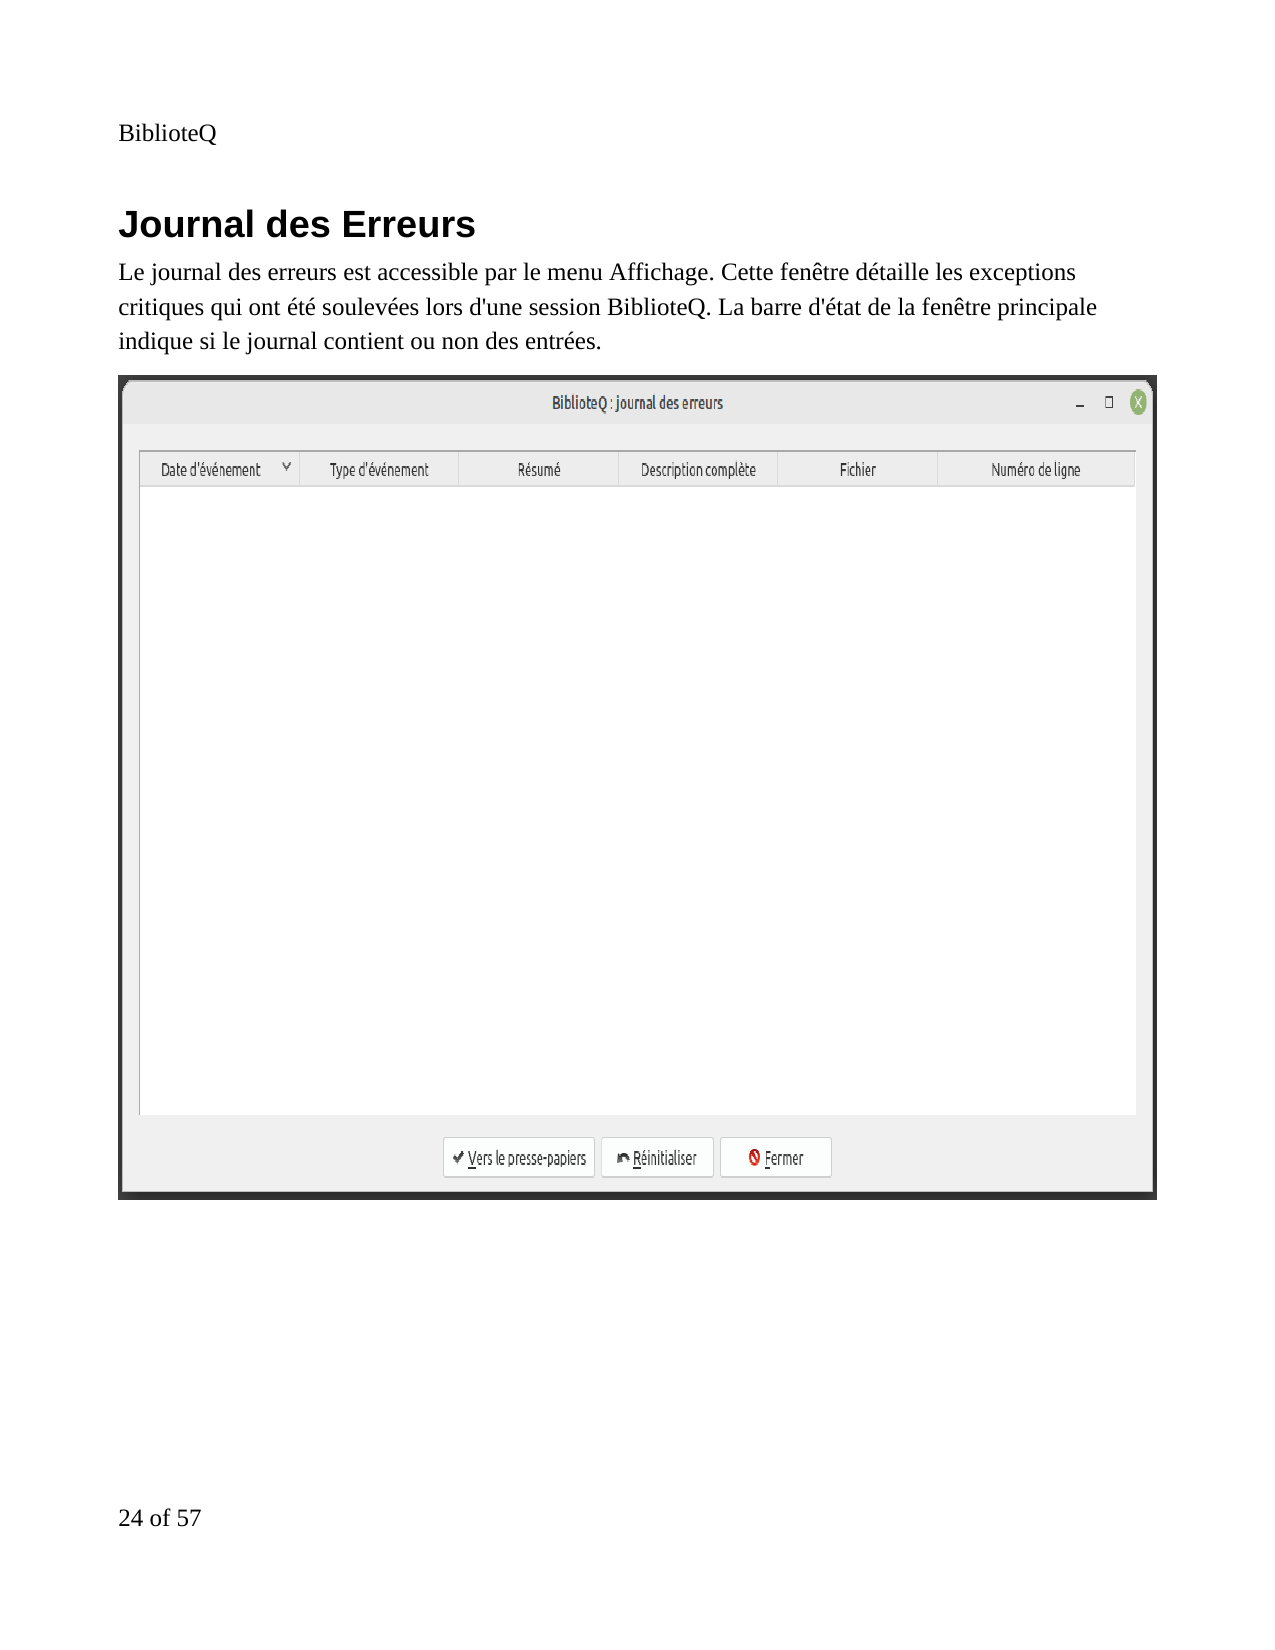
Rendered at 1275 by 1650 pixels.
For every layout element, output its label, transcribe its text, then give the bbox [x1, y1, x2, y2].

text Le journal des erreurs est accessible par le menu Affichage. Cette fenêtre détaille les exceptions critiques qui ont été soulevées lors d'une session BiblioteQ. La barre d'état de la fenêtre principale indique si le journal contient ou non des entrées. [118, 257, 1157, 355]
subtitle Journal des Erreurs [118, 201, 1157, 245]
picture [118, 375, 1157, 1200]
